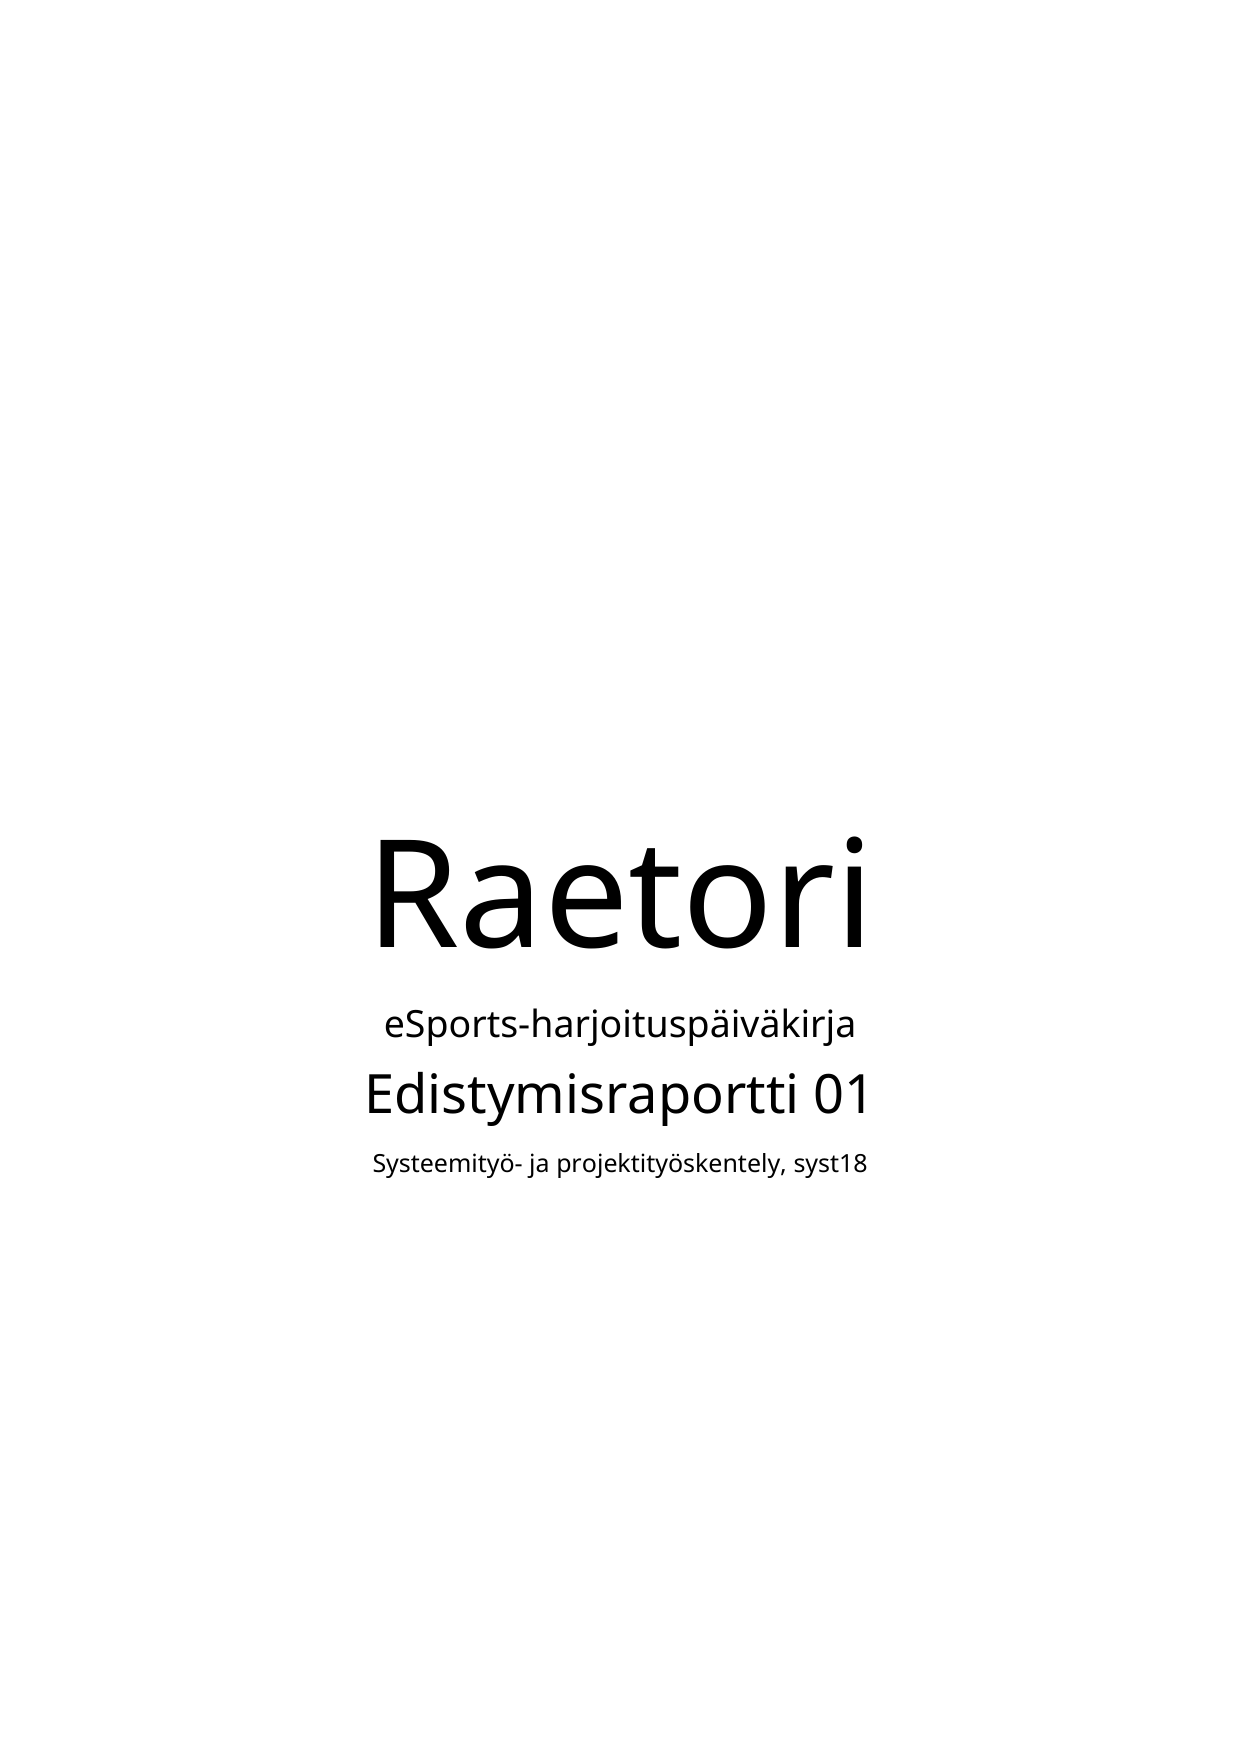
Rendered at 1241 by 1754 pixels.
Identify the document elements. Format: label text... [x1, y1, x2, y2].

title eSports-harjoituspäiväkirja [150, 998, 1090, 1049]
title Raetori [150, 787, 1090, 992]
title Systeemityö- ja projektityöskentely, syst18 [150, 1146, 1090, 1180]
title Edistymisraportti 01 [150, 1055, 1090, 1129]
